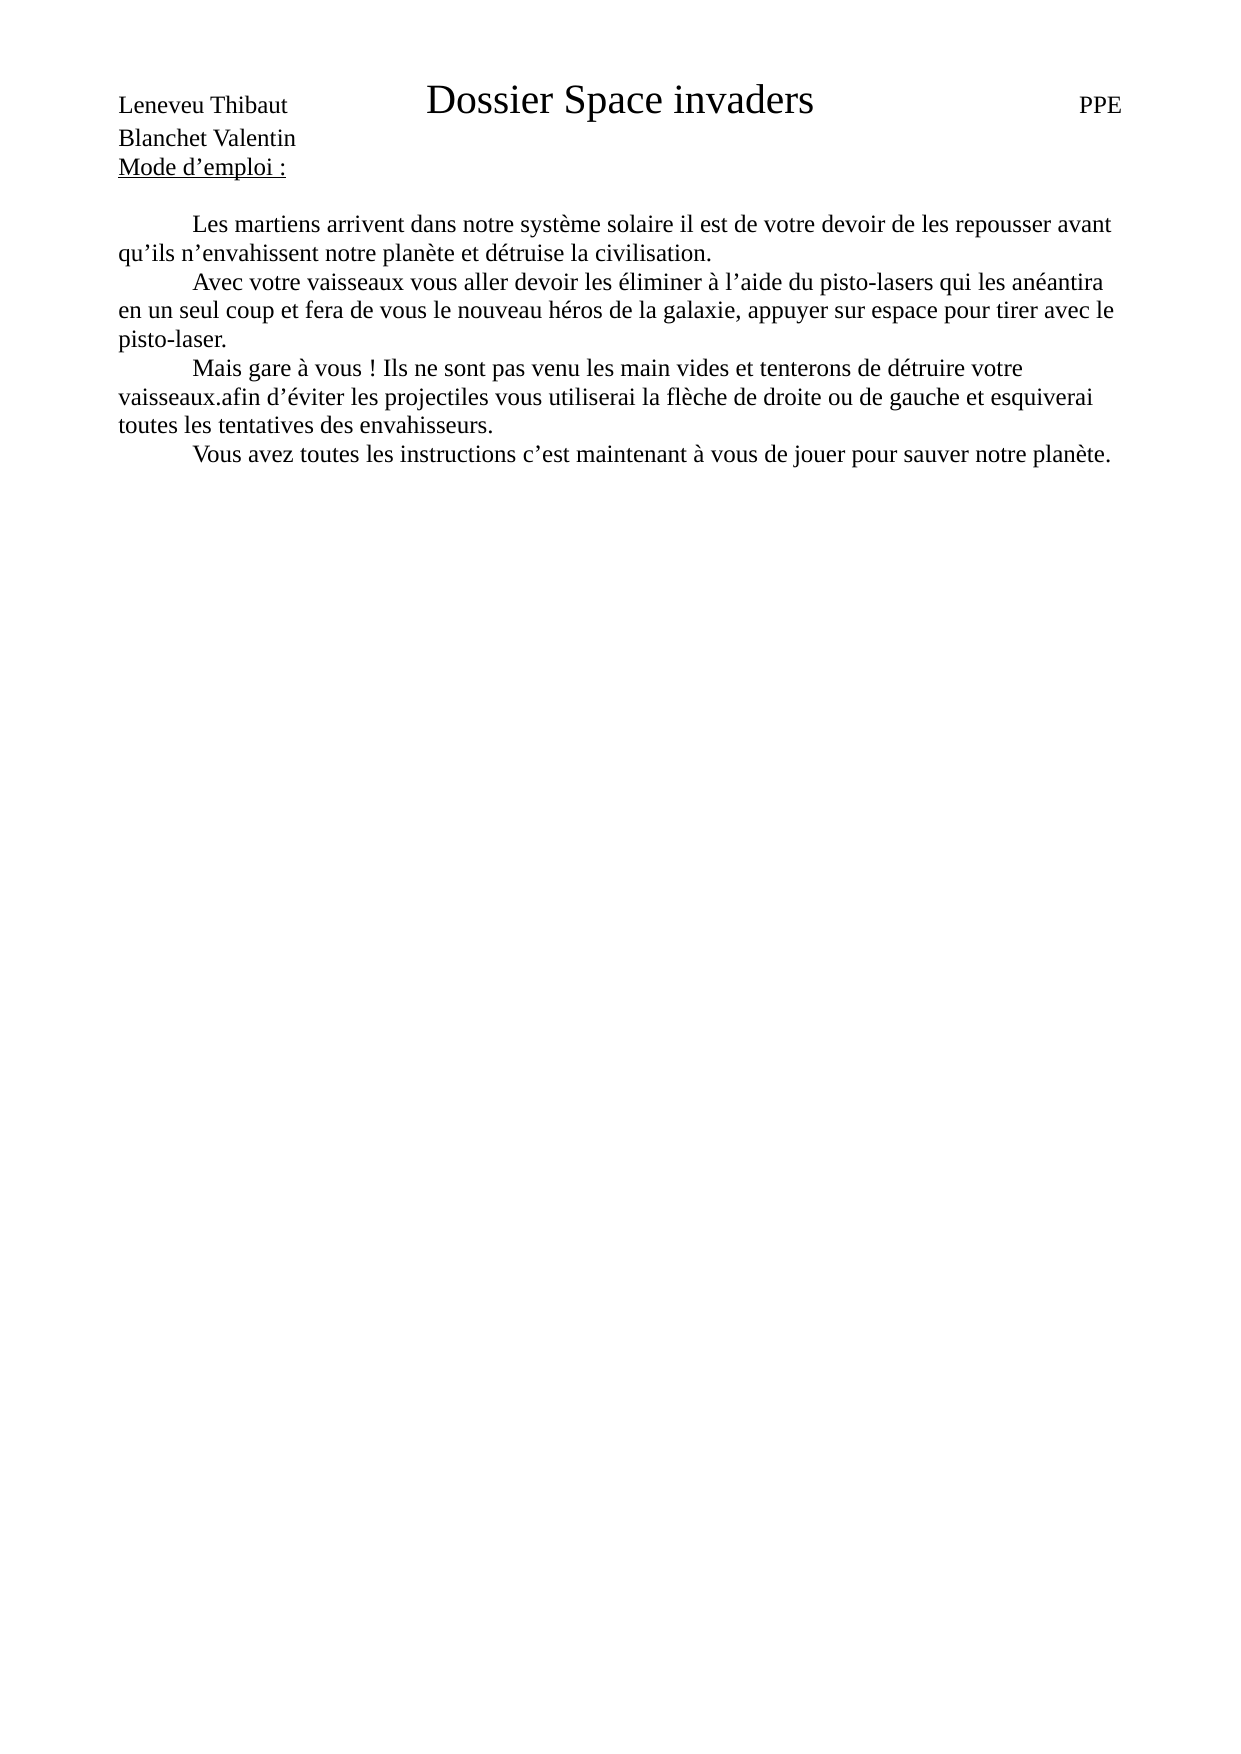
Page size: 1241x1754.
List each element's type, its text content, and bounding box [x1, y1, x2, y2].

text Mode d’emploi : [118, 152, 1122, 180]
text Avec votre vaisseaux vous aller devoir les éliminer à l’aide du pisto-lasers qui les anéantira en un seul coup et fera de vous le nouveau héros de la galaxie, appuyer sur espace pour tirer avec le pisto-laser. [118, 267, 1122, 353]
text Vous avez toutes les instructions c’est maintenant à vous de jouer pour sauver notre planète. [118, 439, 1122, 468]
text Mais gare à vous ! Ils ne sont pas venu les main vides et tenterons de détruire votre vaisseaux.afin d’éviter les projectiles vous utiliserai la flèche de droite ou de gauche et esquiverai toutes les tentatives des envahisseurs. [118, 353, 1122, 439]
text Les martiens arrivent dans notre système solaire il est de votre devoir de les repousser avant qu’ils n’envahissent notre planète et détruise la civilisation. [118, 209, 1122, 267]
